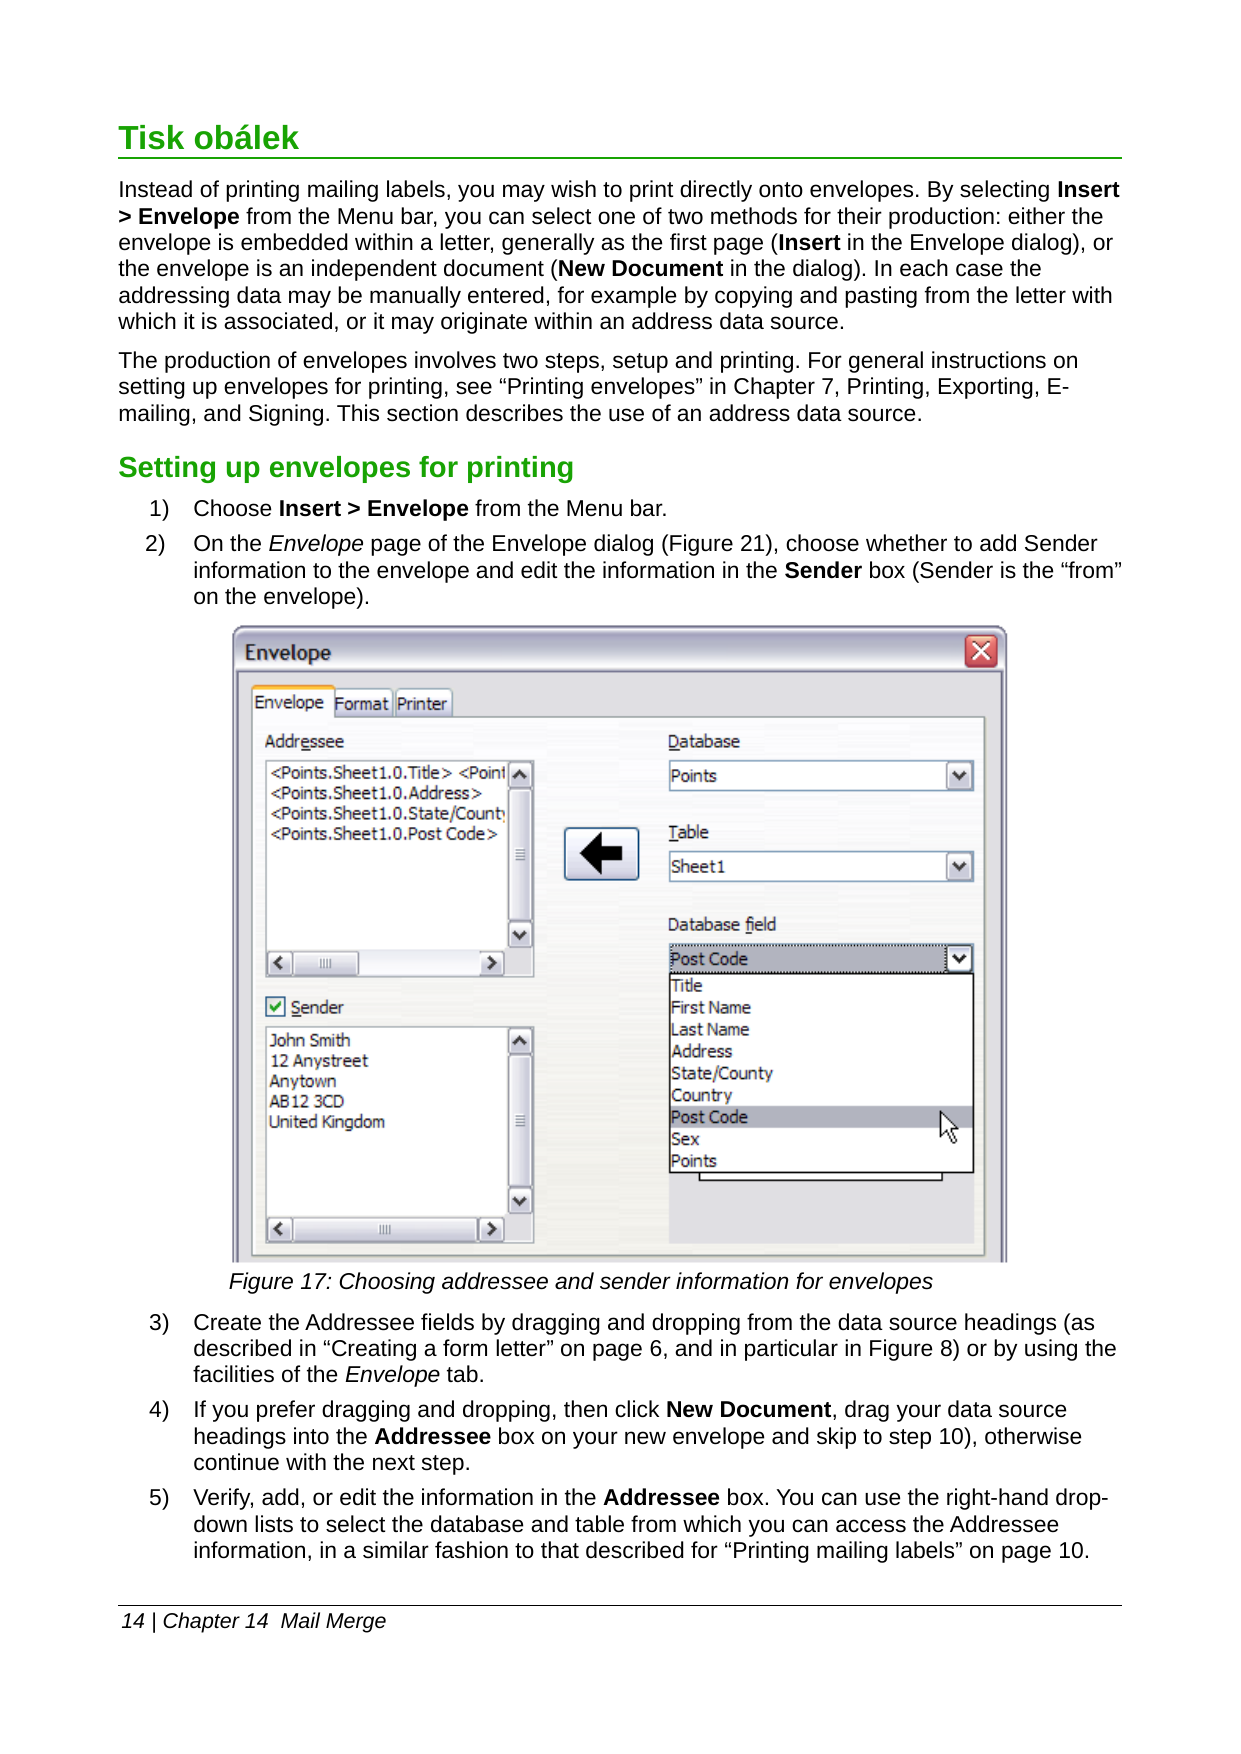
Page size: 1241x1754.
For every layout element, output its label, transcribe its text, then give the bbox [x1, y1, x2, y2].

list If you prefer dragging and dropping, then click New Document, drag your data source headings into the Addressee box on your new envelope and skip to step 10), otherwise continue with the next step. [169, 1396, 1122, 1476]
subtitle Setting up envelopes for printing [118, 450, 1122, 483]
list Create the Addressee fields by dragging and dropping from the data source headings (as described in “Creating a form letter” on page 6, and in particular in Figure 8) or by using the facilities of the Envelope tab. [169, 1308, 1122, 1388]
subtitle Tisk obálek [118, 118, 1122, 157]
text Figure 17: Choosing addressee and sender information for envelopes [229, 1269, 1012, 1294]
picture [228, 621, 1012, 1269]
list Verify, add, or edit the information in the Addressee box. You can use the right-hand drop-down lists to select the database and table from which you can access the Addressee information, in a similar fashion to that described for “Printing mailing labels” on page 10. [169, 1484, 1122, 1563]
list Choose Insert > Envelope from the Menu bar. [169, 495, 1122, 521]
list On the Envelope page of the Envelope dialog (Figure 21), choose whether to add Sender information to the envelope and edit the information in the Sender box (Sender is the “from” on the envelope). [165, 530, 1122, 609]
text The production of envelopes involves two steps, setup and printing. For general instructions on setting up envelopes for printing, see “Printing envelopes” in Chapter 7, Printing, Exporting, E-mailing, and Signing. This section describes the use of an address data source. [118, 347, 1122, 426]
text Instead of printing mailing labels, you may wish to print directly onto envelopes. By selecting Insert > Envelope from the Menu bar, you can select one of two methods for their production: either the envelope is embedded within a letter, generally as the first page (Insert in the Envelope dialog), or the envelope is an independent document (New Document in the dialog). In each case the addressing data may be manually entered, for example by copying and pasting from the letter with which it is associated, or it may originate within an address data source. [118, 176, 1122, 334]
